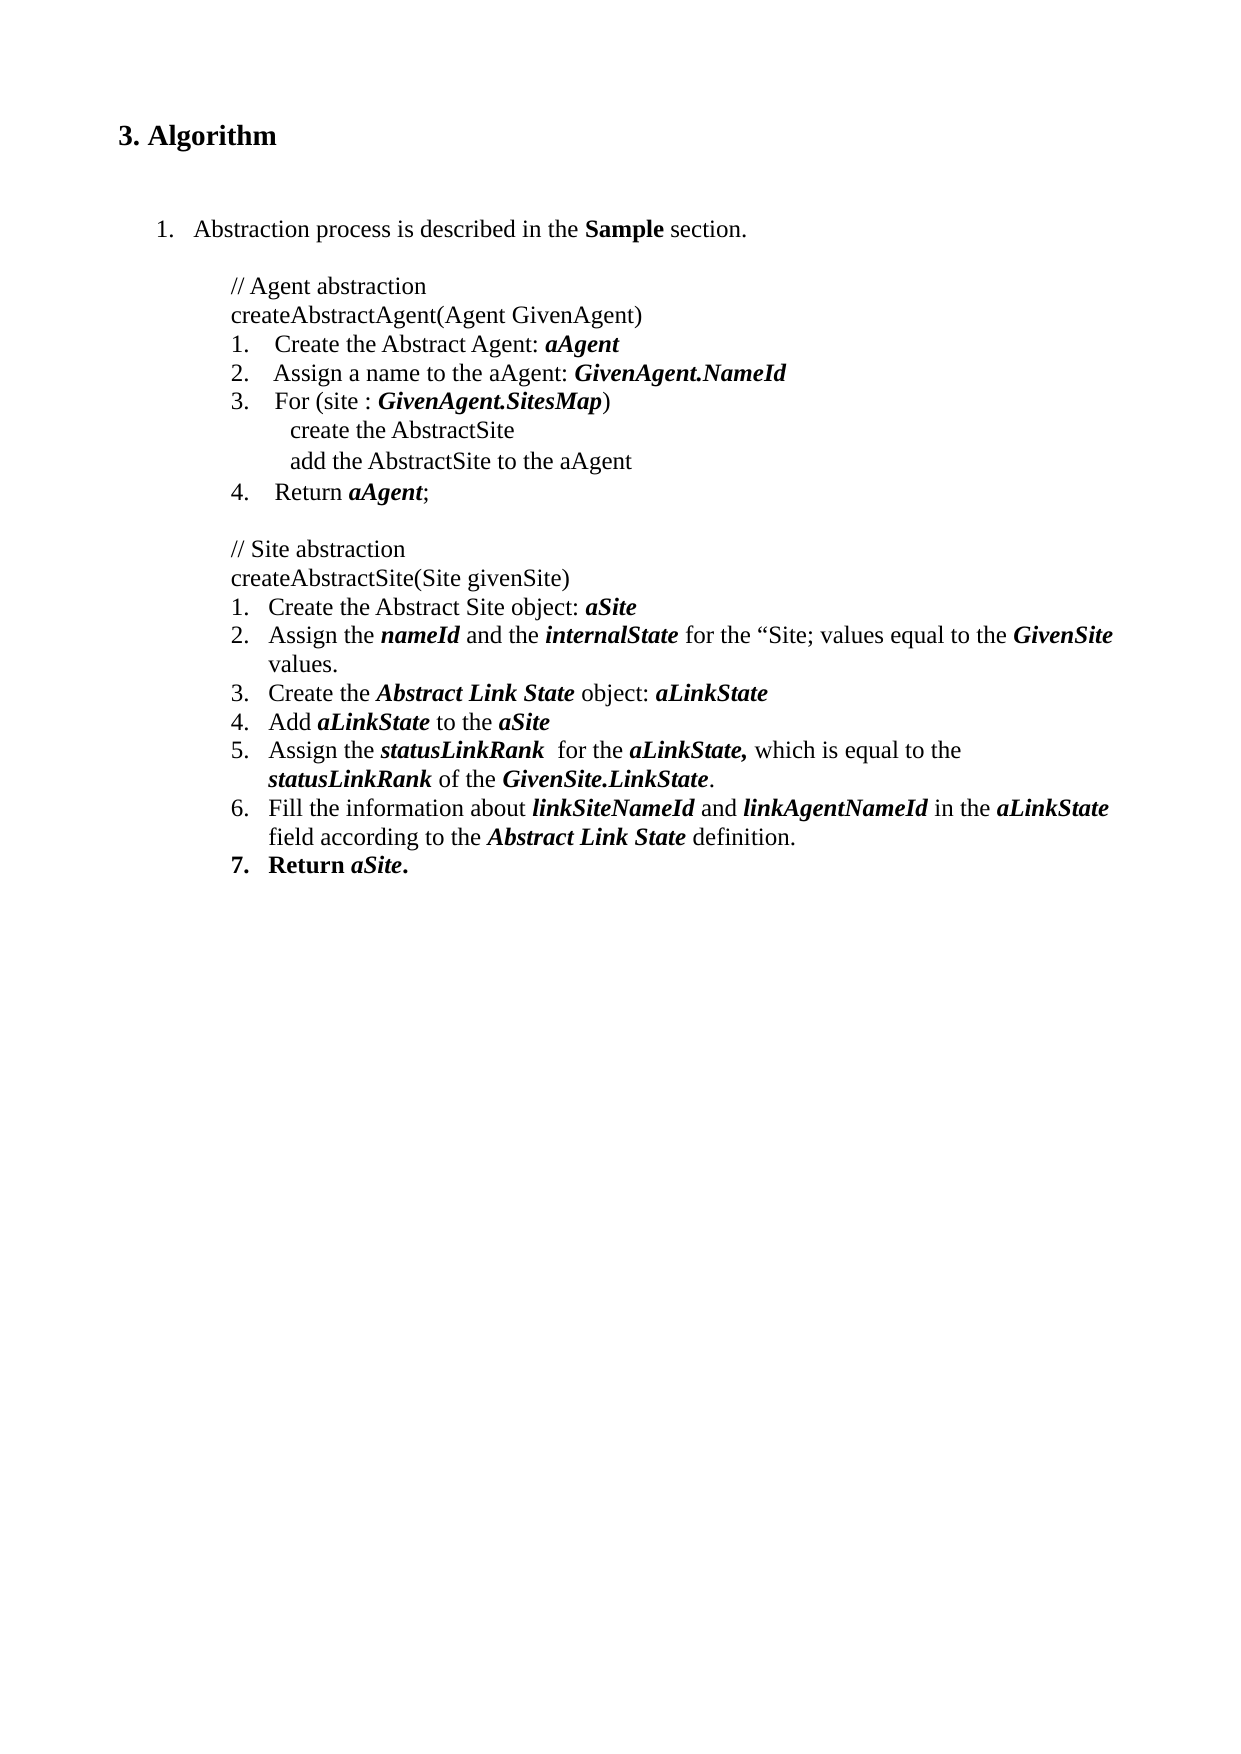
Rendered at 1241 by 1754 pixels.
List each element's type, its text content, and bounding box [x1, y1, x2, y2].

list Assign a name to the aAgent: GivenAgent.NameId [231, 358, 1122, 386]
list Return aAgent; [231, 477, 1122, 506]
list create the AbstractSite [231, 415, 1122, 446]
text createAbstractAgent(Agent GivenAgent) [231, 300, 1122, 329]
text createAbstractSite(Site givenSite) [231, 563, 1122, 592]
list For (site : GivenAgent.SitesMap) [231, 386, 1122, 415]
text // Site abstraction [231, 534, 1122, 563]
text 3. Algorithm [118, 118, 1122, 152]
text // Agent abstraction [231, 271, 1122, 300]
list Return aSite. [231, 851, 1122, 879]
list Fill the information about linkSiteNameId and linkAgentNameId in the aLinkState field according to the Abstract Link State definition. [231, 793, 1122, 851]
list Assign the nameId and the internalState for the “Site; values equal to the GivenSite values. [231, 621, 1122, 678]
list Abstraction process is described in the Sample section. [156, 214, 1122, 243]
list Create the Abstract Link State object: aLinkState [231, 678, 1122, 707]
list Add aLinkState to the aSite [231, 707, 1122, 736]
list add the AbstractSite to the aAgent [231, 446, 1122, 477]
list Create the Abstract Site object: aSite [231, 592, 1122, 621]
list Assign the statusLinkRank for the aLinkState, which is equal to the statusLinkRank of the GivenSite.LinkState. [231, 736, 1122, 793]
list Create the Abstract Agent: aAgent [231, 329, 1122, 358]
